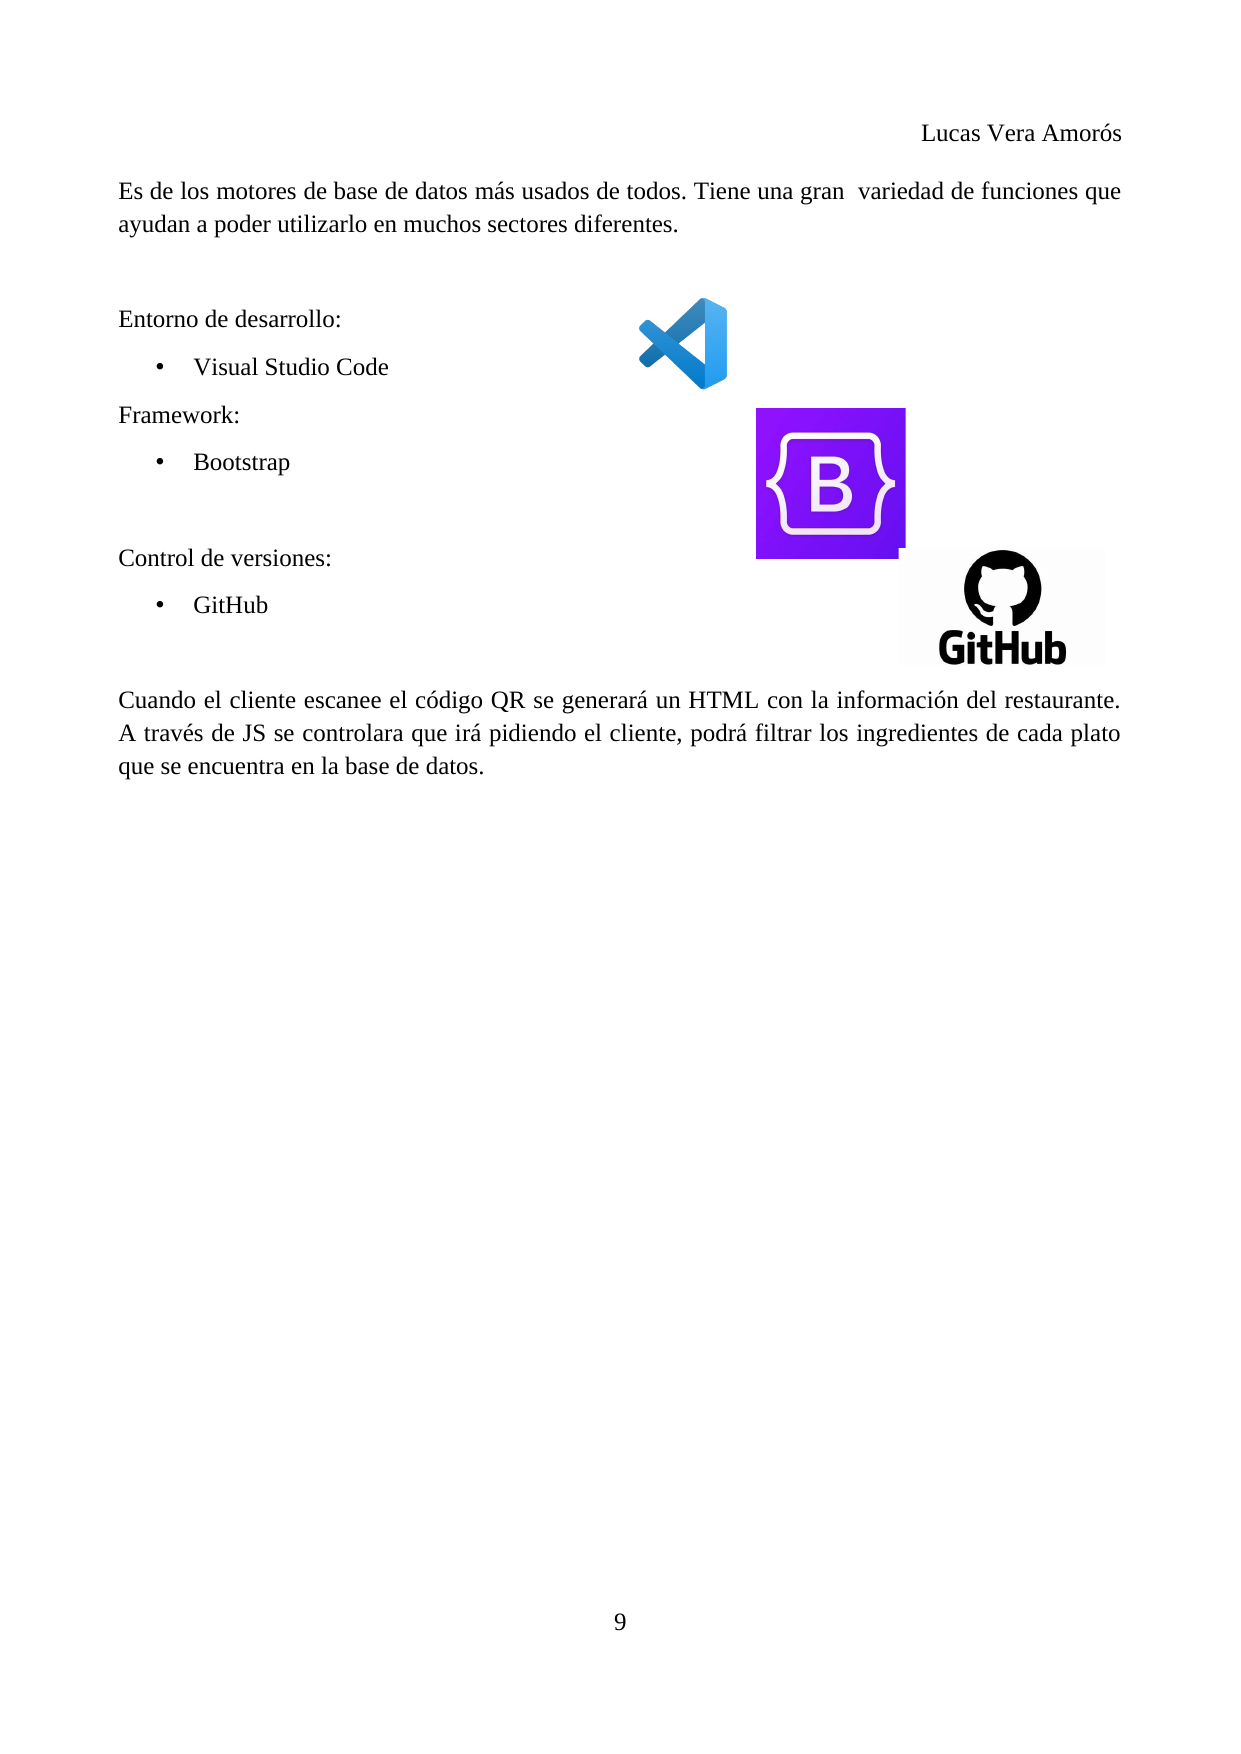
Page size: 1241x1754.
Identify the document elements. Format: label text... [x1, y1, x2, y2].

list [906, 447, 1122, 476]
text [757, 304, 1122, 333]
list GitHub [156, 590, 898, 619]
list Bootstrap [156, 447, 756, 476]
text Cuando el cliente escanee el código QR se generará un HTML con la información del restaurante. A través de JS se controlara que irá pidiendo el cliente, podrá filtrar los ingredientes de cada plato que se encuentra en la base de datos. [118, 685, 1122, 780]
text [757, 400, 1122, 428]
picture [609, 266, 1107, 666]
text Es de los motores de base de datos más usados de todos. Tiene una gran variedad de funciones que ayudan a poder utilizarlo en muchos sectores diferentes. [118, 176, 1122, 238]
list Visual Studio Code [156, 352, 609, 381]
text Framework: [118, 400, 756, 428]
list [1107, 590, 1122, 619]
list [757, 352, 1122, 381]
text Entorno de desarrollo: [118, 304, 609, 333]
text [906, 543, 1122, 571]
text Control de versiones: [118, 543, 898, 571]
